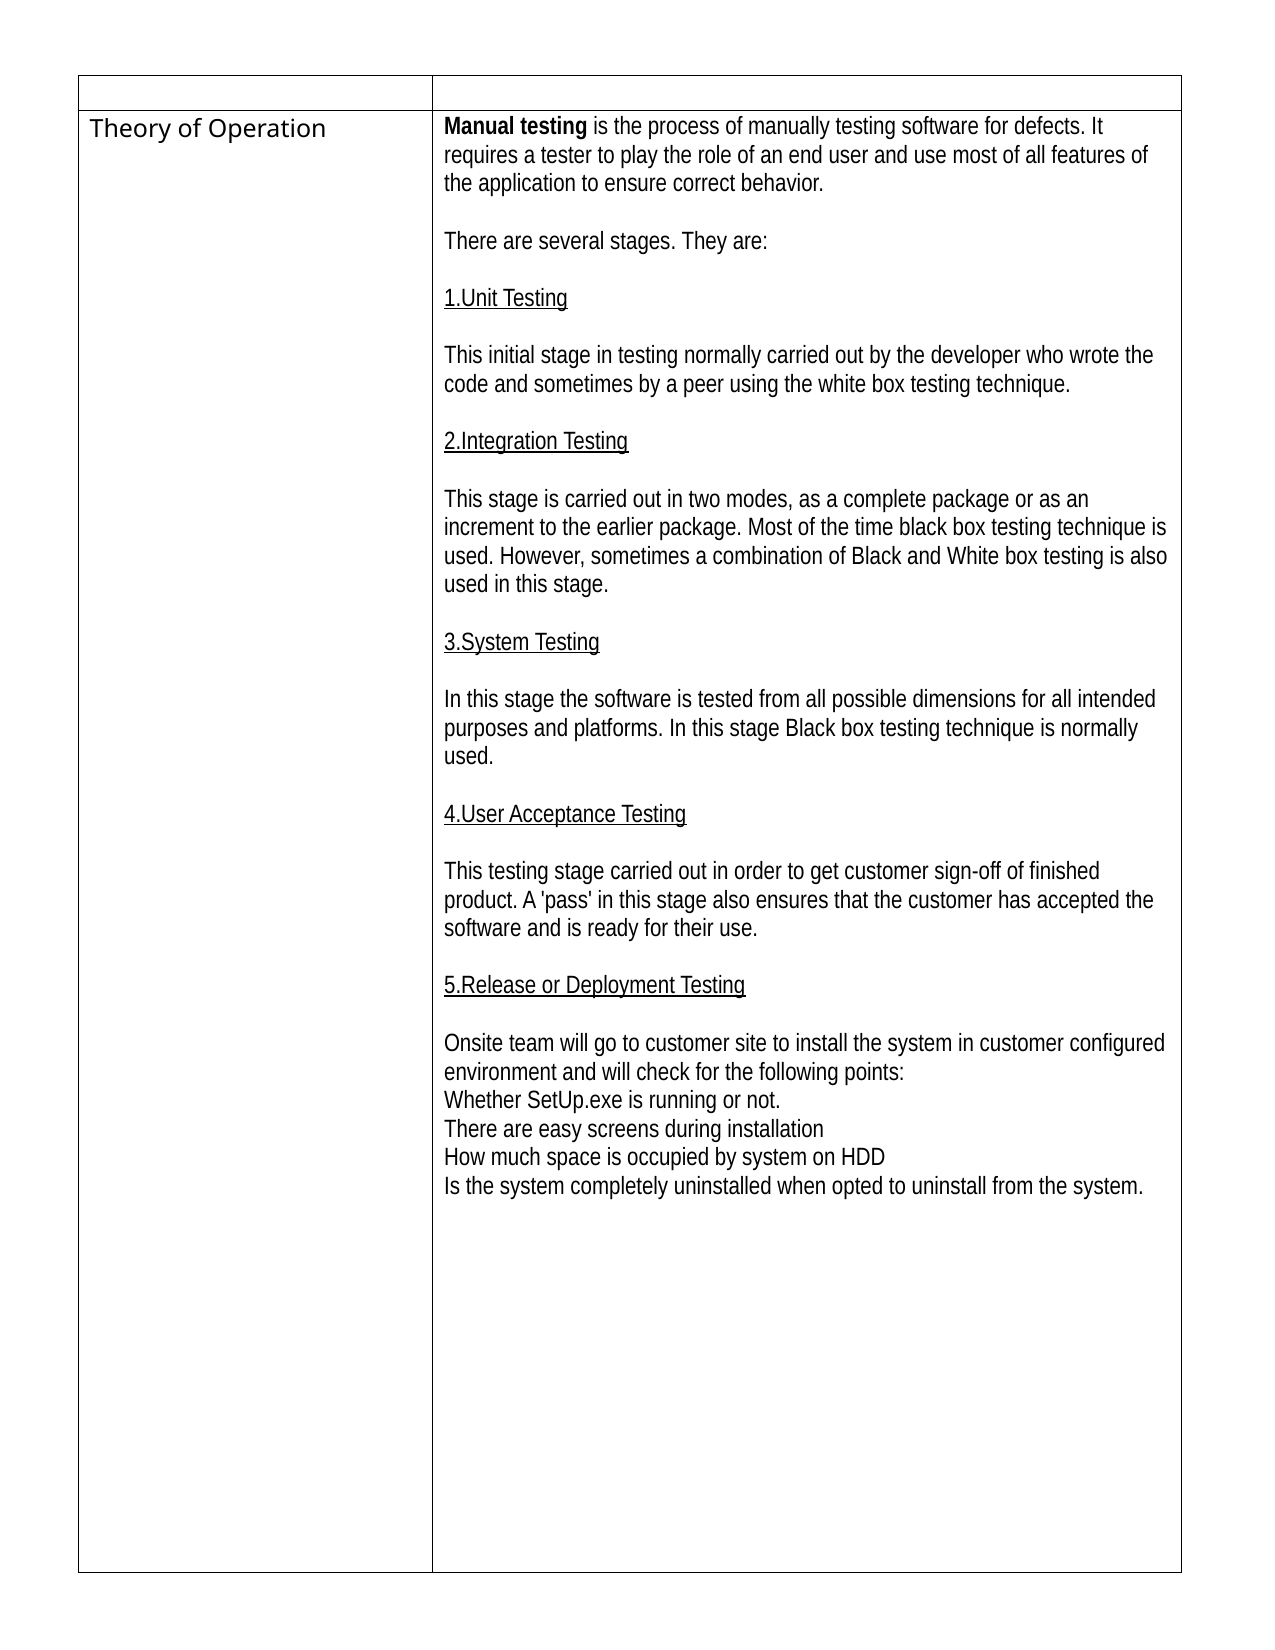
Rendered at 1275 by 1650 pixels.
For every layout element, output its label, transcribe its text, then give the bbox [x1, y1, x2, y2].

table_cell Theory of Operation [79, 111, 432, 1572]
table_cell [433, 76, 1181, 110]
table_cell [79, 76, 432, 110]
table_cell Manual testing is the process of manually testing software for defects. It requires a tester to play the role of an end user and use most of all features of the application to ensure correct behavior. There are several stages. They are: 1.Unit Testing This initial stage in testing normally carried out by the developer who wrote the code and sometimes by a peer using the white box testing technique. 2.Integration Testing This stage is carried out in two modes, as a complete package or as an increment to the earlier package. Most of the time black box testing technique is used. However, sometimes a combination of Black and White box testing is also used in this stage. 3.System Testing In this stage the software is tested from all possible dimensions for all intended purposes and platforms. In this stage Black box testing technique is normally used. 4.User Acceptance Testing This testing stage carried out in order to get customer sign-off of finished product. A 'pass' in this stage also ensures that the customer has accepted the software and is ready for their use. 5.Release or Deployment Testing Onsite team will go to customer site to install the system in customer configured environment and will check for the following points: Whether SetUp.exe is running or not. There are easy screens during installation How much space is occupied by system on HDD Is the system completely uninstalled when opted to uninstall from the system. [433, 111, 1181, 1572]
